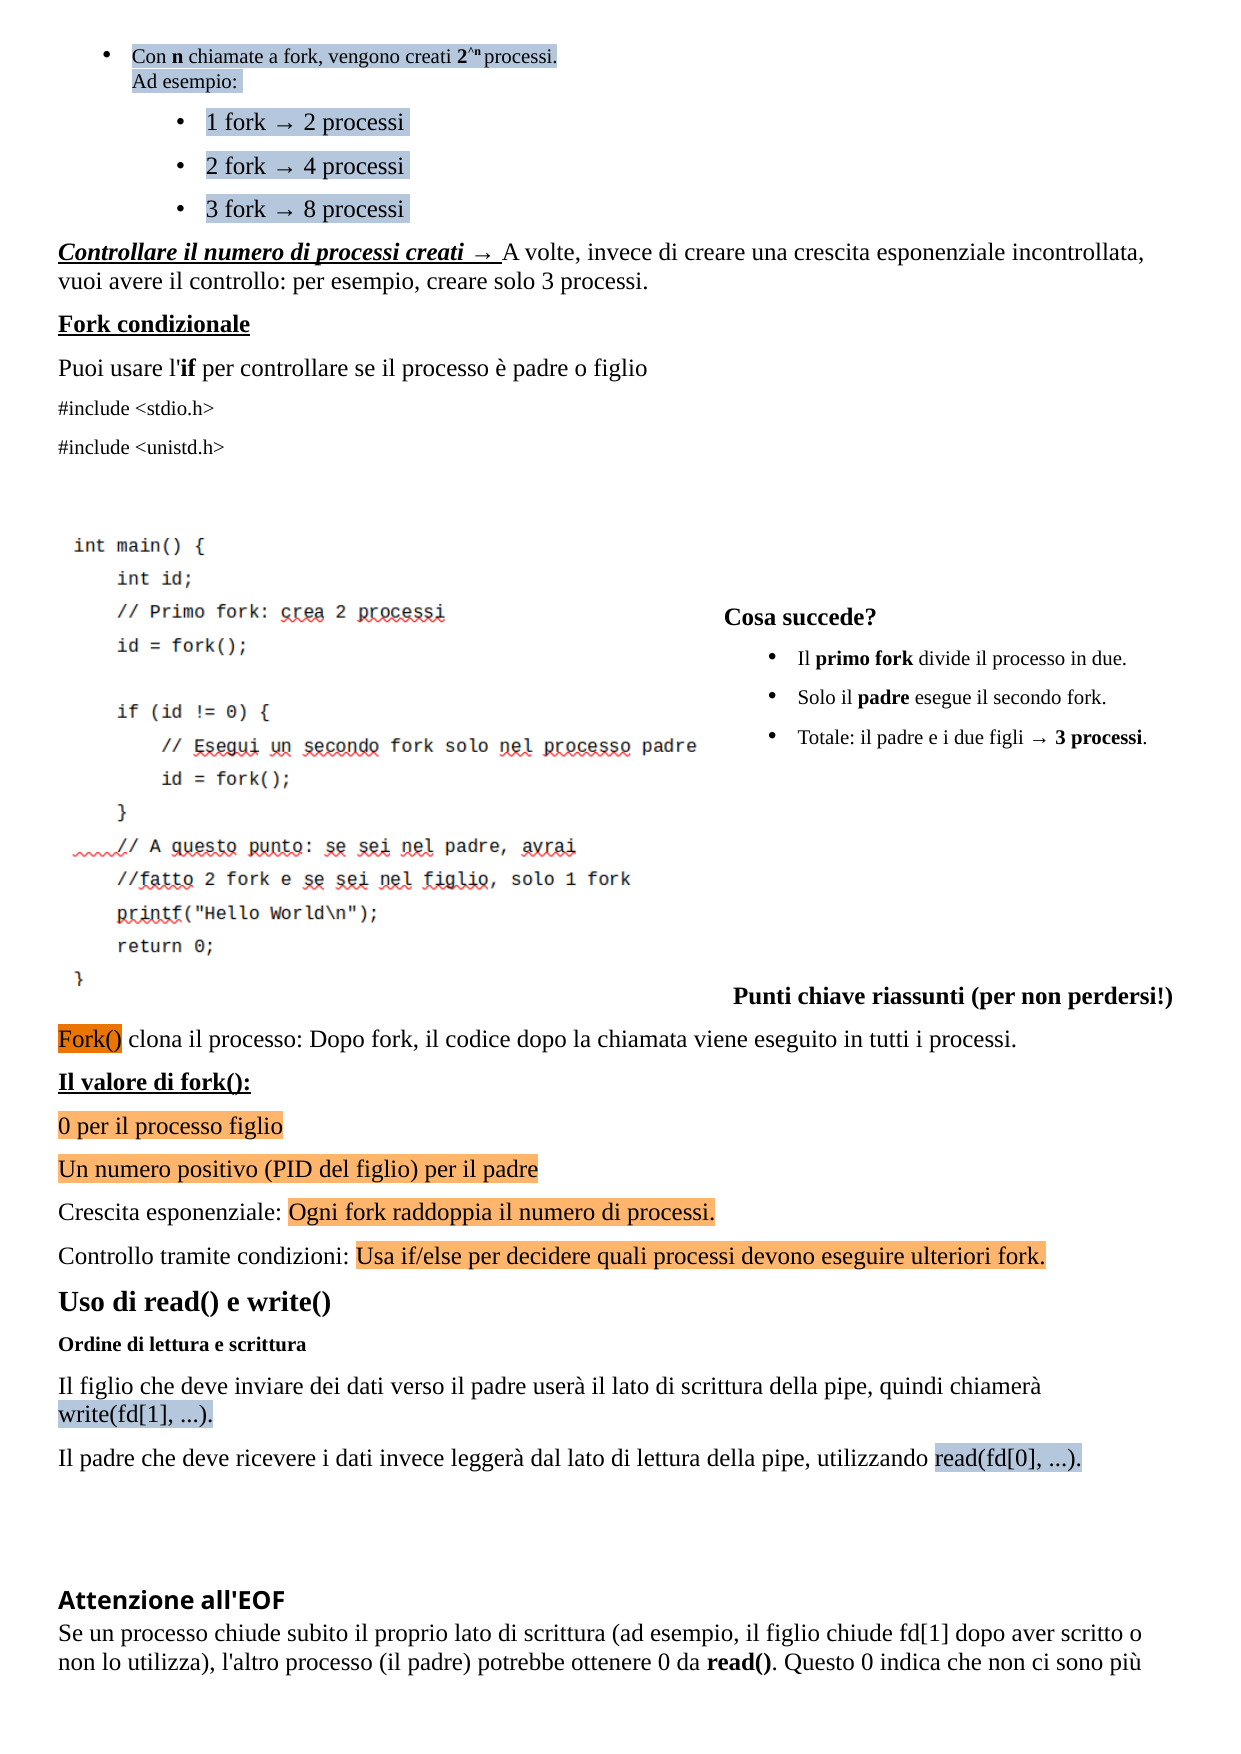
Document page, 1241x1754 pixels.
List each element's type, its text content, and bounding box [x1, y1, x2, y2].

text Controllare il numero di processi creati → A volte, invece di creare una crescita esponenziale incontrollata, vuoi avere il controllo: per esempio, creare solo 3 processi. [58, 237, 1183, 295]
text Fork() clona il processo: Dopo fork, il codice dopo la chiamata viene eseguito in tutti i processi. [58, 1024, 1183, 1053]
text Ordine di lettura e scrittura [58, 1332, 1183, 1356]
text Controllo tramite condizioni: Usa if/else per decidere quali processi devono eseguire ulteriori fork. [58, 1241, 1183, 1269]
list Il primo fork divide il processo in due. [724, 646, 1183, 671]
text Il figlio che deve inviare dei dati verso il padre userà il lato di scrittura della pipe, quindi chiamerà write(fd[1], ...). [58, 1371, 1183, 1428]
text Attenzione all'EOF Se un processo chiude subito il proprio lato di scrittura (ad esempio, il figlio chiude fd[1] dopo aver scritto o non lo utilizza), l'altro processo (il padre) potrebbe ottenere 0 da read(). Questo 0 indica che non ci sono più [58, 1573, 1183, 1675]
text Cosa succede? [724, 602, 1183, 631]
list Totale: il padre e i due figli → 3 processi. [724, 724, 1183, 749]
text Il padre che deve ricevere i dati invece leggerà dal lato di lettura della pipe, utilizzando read(fd[0], ...). [58, 1443, 1183, 1472]
list Solo il padre esegue il secondo fork. [724, 685, 1183, 710]
list Con n chiamate a fork, vengono creati 2^n processi. Ad esempio: [102, 44, 1183, 93]
text 0 per il processo figlio [58, 1111, 1183, 1139]
text Un numero positivo (PID del figlio) per il padre [58, 1154, 1183, 1183]
list 2 fork → 4 processi [176, 151, 1183, 179]
text Crescita esponenziale: Ogni fork raddoppia il numero di processi. [58, 1197, 1183, 1226]
text Punti chiave riassunti (per non perdersi!) [58, 981, 1183, 1009]
list 3 fork → 8 processi [176, 194, 1183, 223]
list 1 fork → 2 processi [176, 107, 1183, 136]
picture [61, 521, 724, 986]
text #include <unistd.h> [58, 435, 1183, 459]
text Il valore di fork(): [58, 1067, 1183, 1096]
text Puoi usare l'if per controllare se il processo è padre o figlio [58, 353, 1183, 382]
text Uso di read() e write() [58, 1284, 1183, 1318]
text #include <stdio.h> [58, 396, 1183, 420]
text Fork condizionale [58, 309, 1183, 338]
